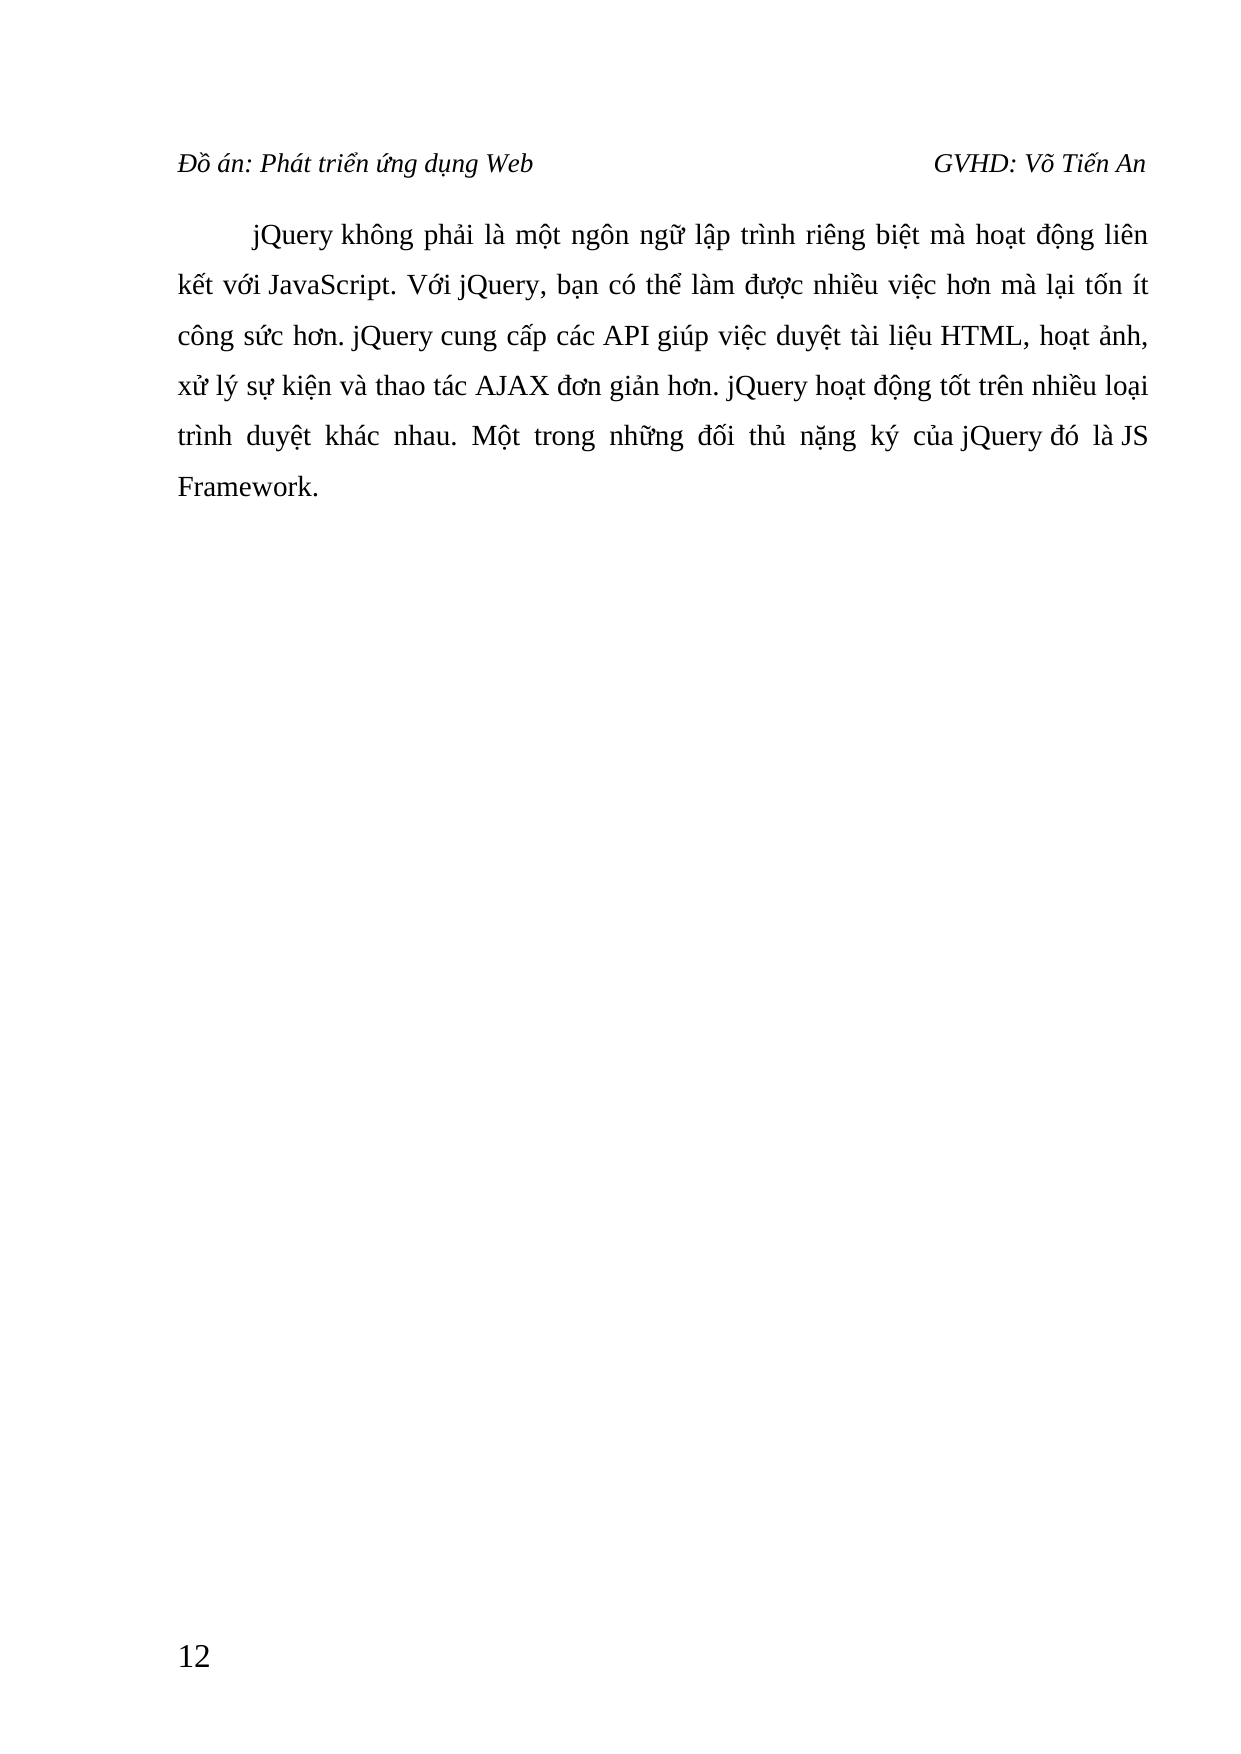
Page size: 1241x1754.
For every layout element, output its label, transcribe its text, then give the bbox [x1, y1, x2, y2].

text jQuery không phải là một ngôn ngữ lập trình riêng biệt mà hoạt động liên kết với JavaScript. Với jQuery, bạn có thể làm được nhiều việc hơn mà lại tốn ít công sức hơn. jQuery cung cấp các API giúp việc duyệt tài liệu HTML, hoạt ảnh, xử lý sự kiện và thao tác AJAX đơn giản hơn. jQuery hoạt động tốt trên nhiều loại trình duyệt khác nhau. Một trong những đối thủ nặng ký của jQuery đó là JS Framework. [177, 217, 1149, 502]
